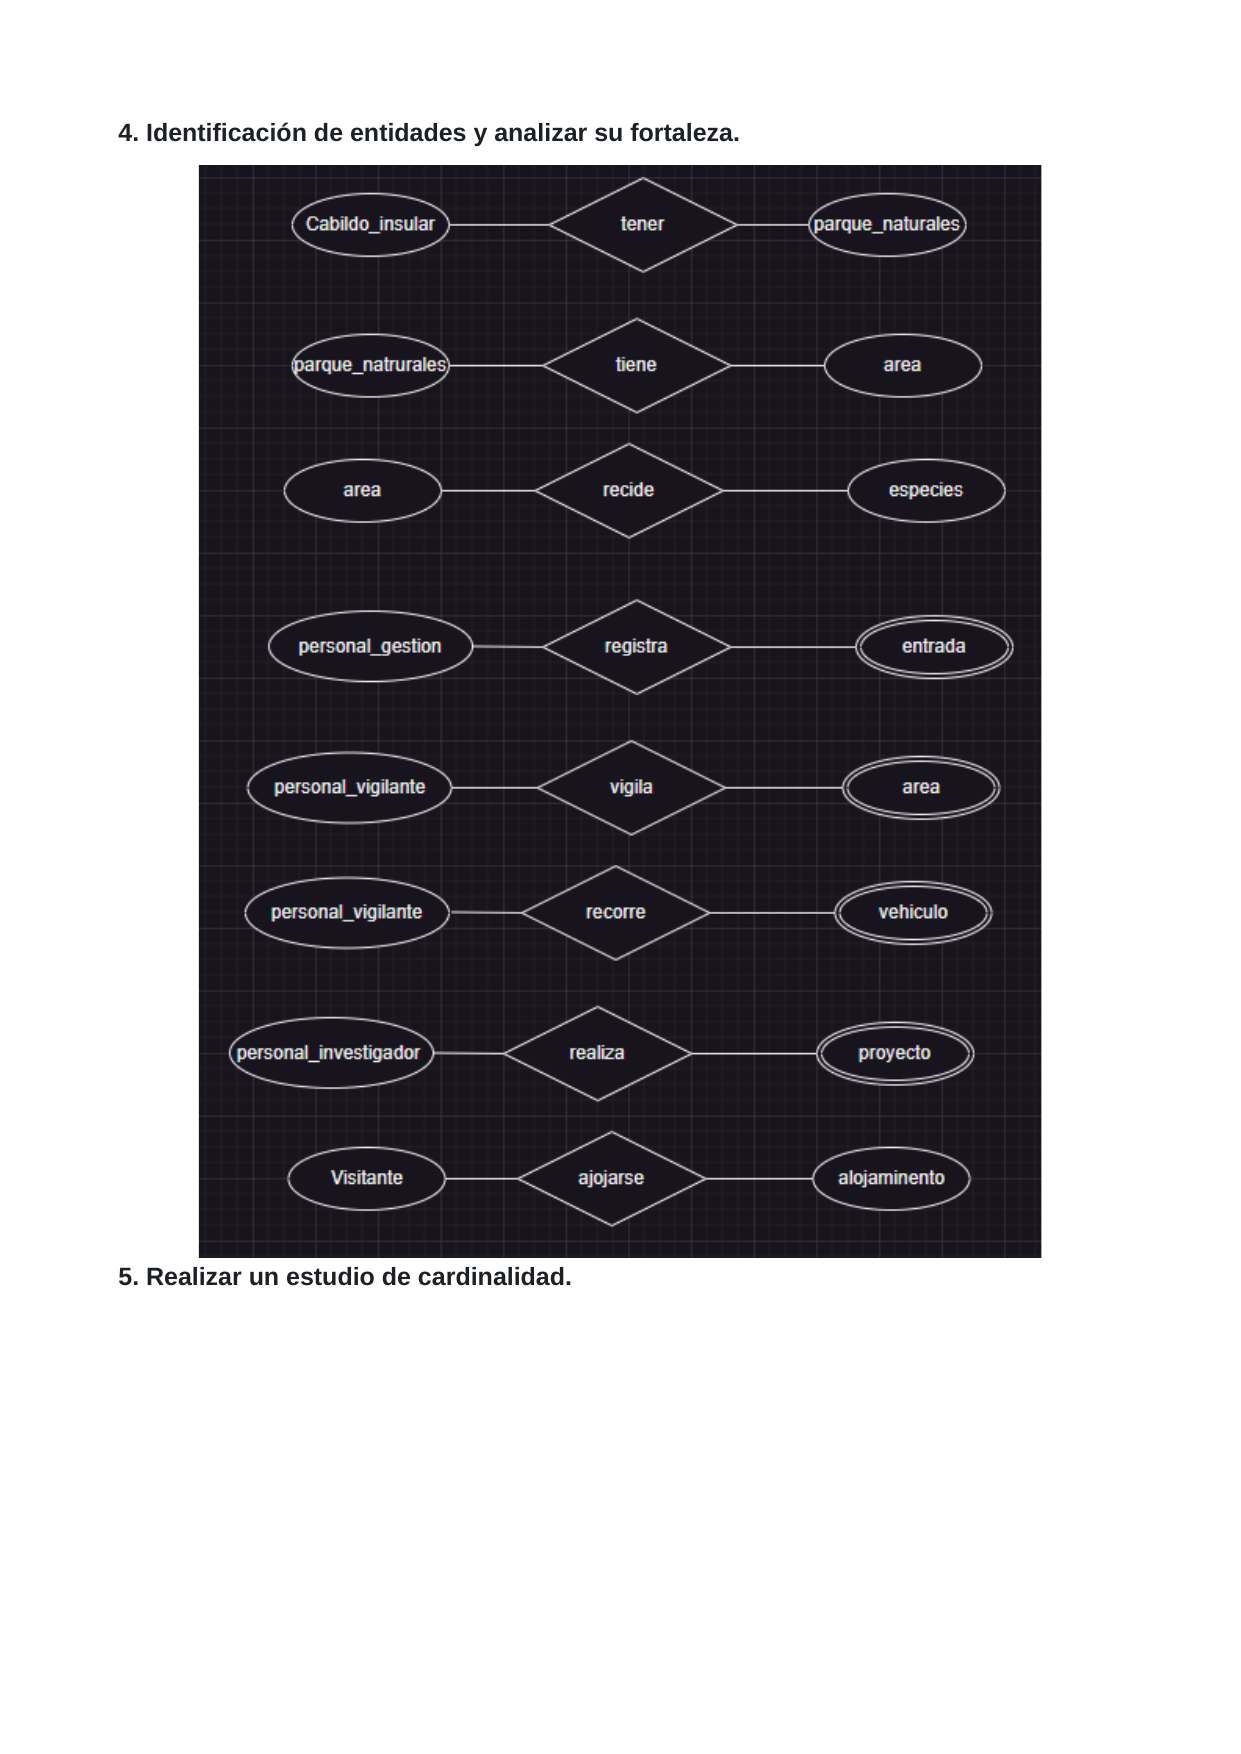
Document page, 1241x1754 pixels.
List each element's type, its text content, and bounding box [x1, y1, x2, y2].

text 5. Realizar un estudio de cardinalidad. [118, 659, 1122, 1291]
picture [198, 165, 1042, 1258]
text 4. Identificación de entidades y analizar su fortaleza. [118, 118, 1122, 147]
